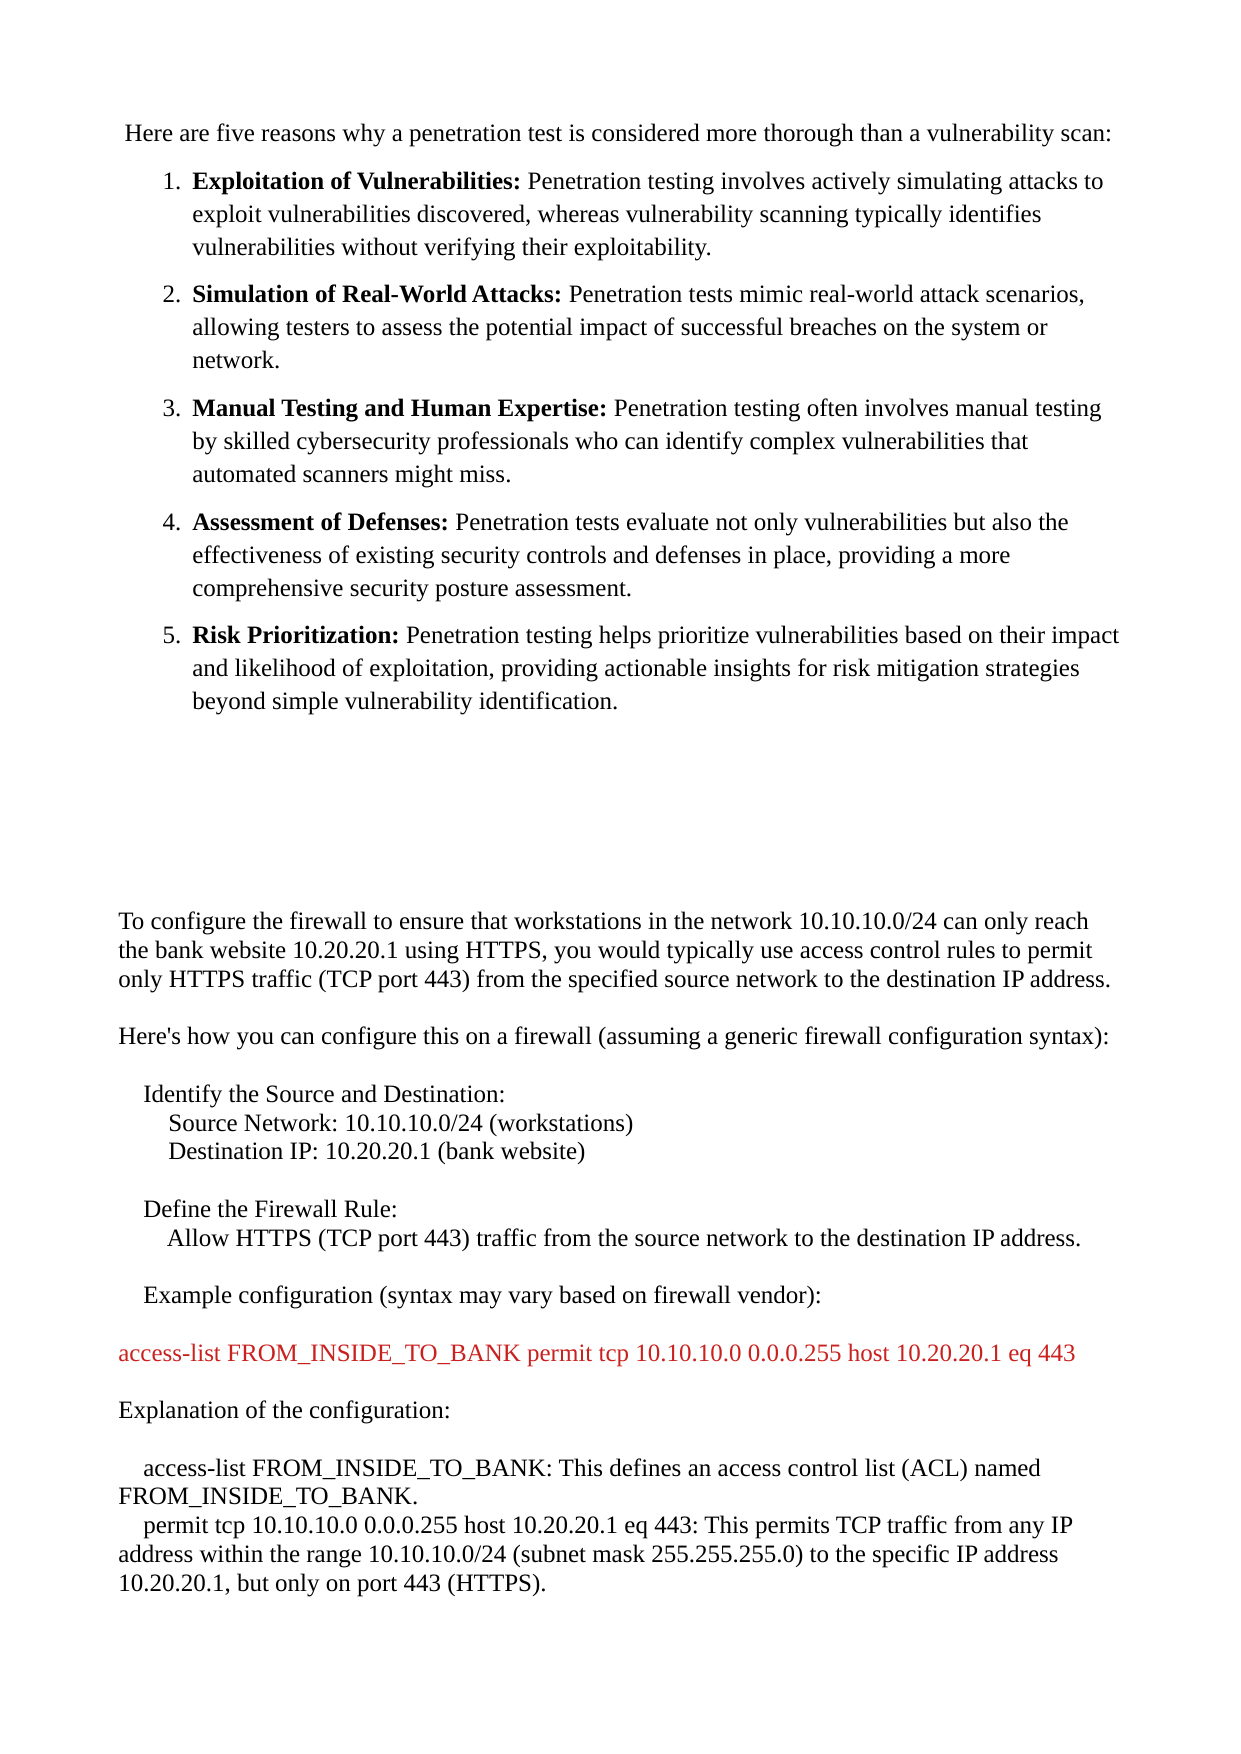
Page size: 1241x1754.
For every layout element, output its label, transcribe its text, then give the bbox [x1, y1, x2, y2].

text To configure the firewall to ensure that workstations in the network 10.10.10.0/24 can only reach the bank website 10.20.20.1 using HTTPS, you would typically use access control rules to permit only HTTPS traffic (TCP port 443) from the specified source network to the destination IP address. [118, 906, 1122, 993]
list Manual Testing and Human Expertise: Penetration testing often involves manual testing by skilled cybersecurity professionals who can identify complex vulnerabilities that automated scanners might miss. [162, 393, 1122, 488]
text Here's how you can configure this on a firewall (assuming a generic firewall configuration syntax): [118, 1021, 1122, 1050]
text Destination IP: 10.20.20.1 (bank website) [118, 1136, 1122, 1165]
list Simulation of Real-World Attacks: Penetration tests mimic real-world attack scenarios, allowing testers to assess the potential impact of successful breaches on the system or network. [162, 279, 1122, 374]
text access-list FROM_INSIDE_TO_BANK permit tcp 10.10.10.0 0.0.0.255 host 10.20.20.1 eq 443 [118, 1338, 1122, 1366]
text permit tcp 10.10.10.0 0.0.0.255 host 10.20.20.1 eq 443: This permits TCP traffic from any IP address within the range 10.10.10.0/24 (subnet mask 255.255.255.0) to the specific IP address 10.20.20.1, but only on port 443 (HTTPS). [118, 1510, 1122, 1596]
text Source Network: 10.10.10.0/24 (workstations) [118, 1108, 1122, 1136]
list Exploitation of Vulnerabilities: Penetration testing involves actively simulating attacks to exploit vulnerabilities discovered, whereas vulnerability scanning typically identifies vulnerabilities without verifying their exploitability. [162, 166, 1122, 261]
text Explanation of the configuration: [118, 1395, 1122, 1424]
text Define the Firewall Rule: [118, 1194, 1122, 1223]
list Assessment of Defenses: Penetration tests evaluate not only vulnerabilities but also the effectiveness of existing security controls and defenses in place, providing a more comprehensive security posture assessment. [162, 507, 1122, 601]
list Risk Prioritization: Penetration testing helps prioritize vulnerabilities based on their impact and likelihood of exploitation, providing actionable insights for risk mitigation strategies beyond simple vulnerability identification. [162, 620, 1122, 715]
text Allow HTTPS (TCP port 443) traffic from the source network to the destination IP address. [118, 1223, 1122, 1251]
text Example configuration (syntax may vary based on firewall vendor): [118, 1280, 1122, 1309]
text Here are five reasons why a penetration test is considered more thorough than a vulnerability scan: [118, 118, 1122, 147]
text access-list FROM_INSIDE_TO_BANK: This defines an access control list (ACL) named FROM_INSIDE_TO_BANK. [118, 1453, 1122, 1510]
text Identify the Source and Destination: [118, 1079, 1122, 1108]
